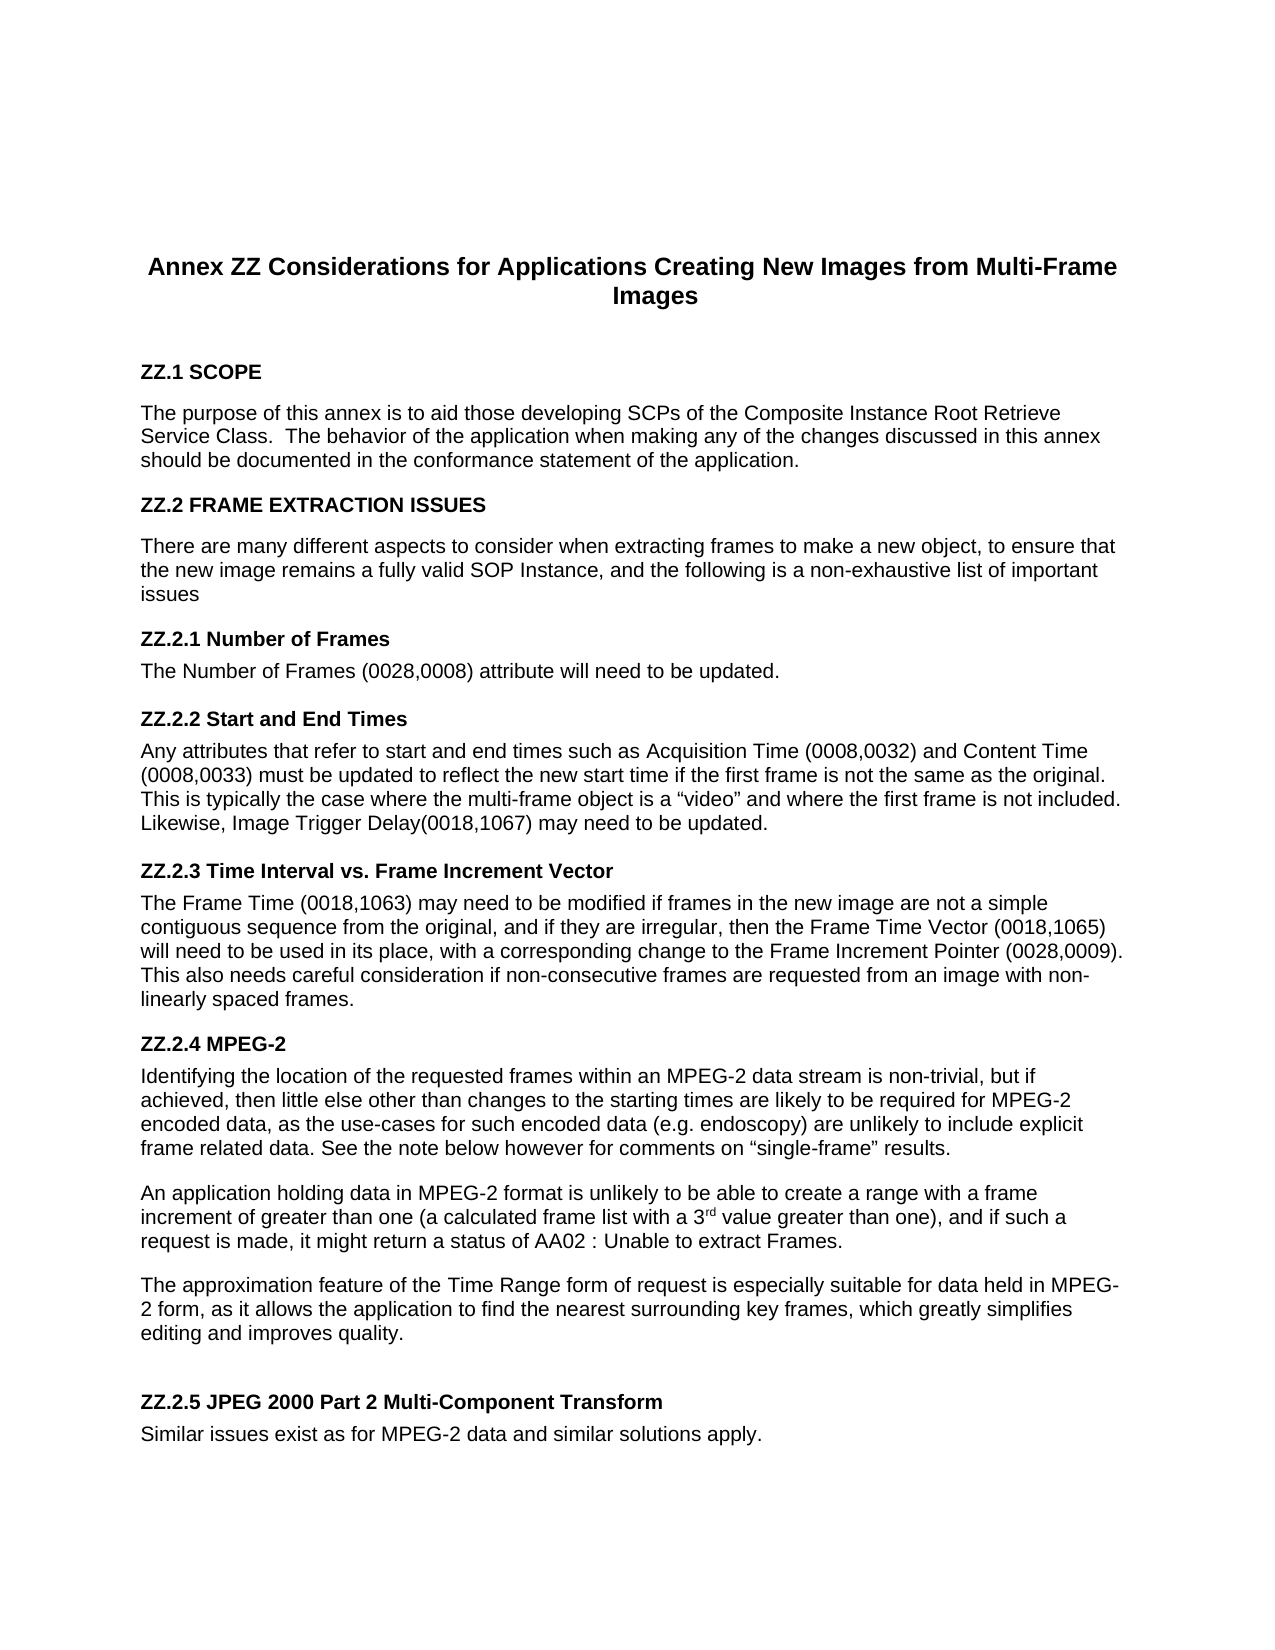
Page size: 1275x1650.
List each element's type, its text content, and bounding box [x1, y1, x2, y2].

subtitle ZZ.2.2 Start and End Times [140, 707, 1125, 731]
text An application holding data in MPEG-2 format is unlikely to be able to create a range with a frame increment of greater than one (a calculated frame list with a 3rd value greater than one), and if such a request is made, it might return a status of AA02 : Unable to extract Frames. [140, 1181, 1125, 1252]
text Any attributes that refer to start and end times such as Acquisition Time (0008,0032) and Content Time (0008,0033) must be updated to reflect the new start time if the first frame is not the same as the original. This is typically the case where the multi-frame object is a “video” and where the first frame is not included. Likewise, Image Trigger Delay(0018,1067) may need to be updated. [140, 739, 1125, 835]
text The Frame Time (0018,1063) may need to be modified if frames in the new image are not a simple contiguous sequence from the original, and if they are irregular, then the Frame Time Vector (0018,1065) will need to be used in its place, with a corresponding change to the Frame Increment Pointer (0028,0009). This also needs careful consideration if non-consecutive frames are requested from an image with non-linearly spaced frames. [140, 891, 1125, 1011]
text There are many different aspects to consider when extracting frames to make a new object, to ensure that the new image remains a fully valid SOP Instance, and the following is a non-exhaustive list of important issues [140, 534, 1125, 606]
text The purpose of this annex is to aid those developing SCPs of the Composite Instance Root Retrieve Service Class. The behavior of the application when making any of the changes discussed in this annex should be documented in the conformance statement of the application. [140, 400, 1125, 472]
text The Number of Frames (0028,0008) attribute will need to be updated. [140, 659, 1125, 683]
subtitle ZZ.2.4 MPEG-2 [140, 1032, 1125, 1056]
text Similar issues exist as for MPEG-2 data and similar solutions apply. [140, 1422, 1125, 1446]
subtitle Annex ZZ Considerations for Applications Creating New Images from Multi-Frame Images [140, 252, 1125, 310]
subtitle ZZ.2.3 Time Interval vs. Frame Increment Vector [140, 859, 1125, 883]
subtitle ZZ.2.1 Number of Frames [140, 626, 1125, 650]
subtitle ZZ.1 Scope [140, 360, 1125, 384]
subtitle ZZ.2.5 JPEG 2000 Part 2 Multi-Component Transform [140, 1390, 1125, 1414]
text The approximation feature of the Time Range form of request is especially suitable for data held in MPEG-2 form, as it allows the application to find the nearest surrounding key frames, which greatly simplifies editing and improves quality. [140, 1273, 1125, 1369]
subtitle ZZ.2 FRAME EXTRACTION Issues [140, 493, 1125, 517]
text Identifying the location of the requested frames within an MPEG-2 data stream is non-trivial, but if achieved, then little else other than changes to the starting times are likely to be required for MPEG-2 encoded data, as the use-cases for such encoded data (e.g. endoscopy) are unlikely to include explicit frame related data. See the note below however for comments on “single-frame” results. [140, 1064, 1125, 1160]
